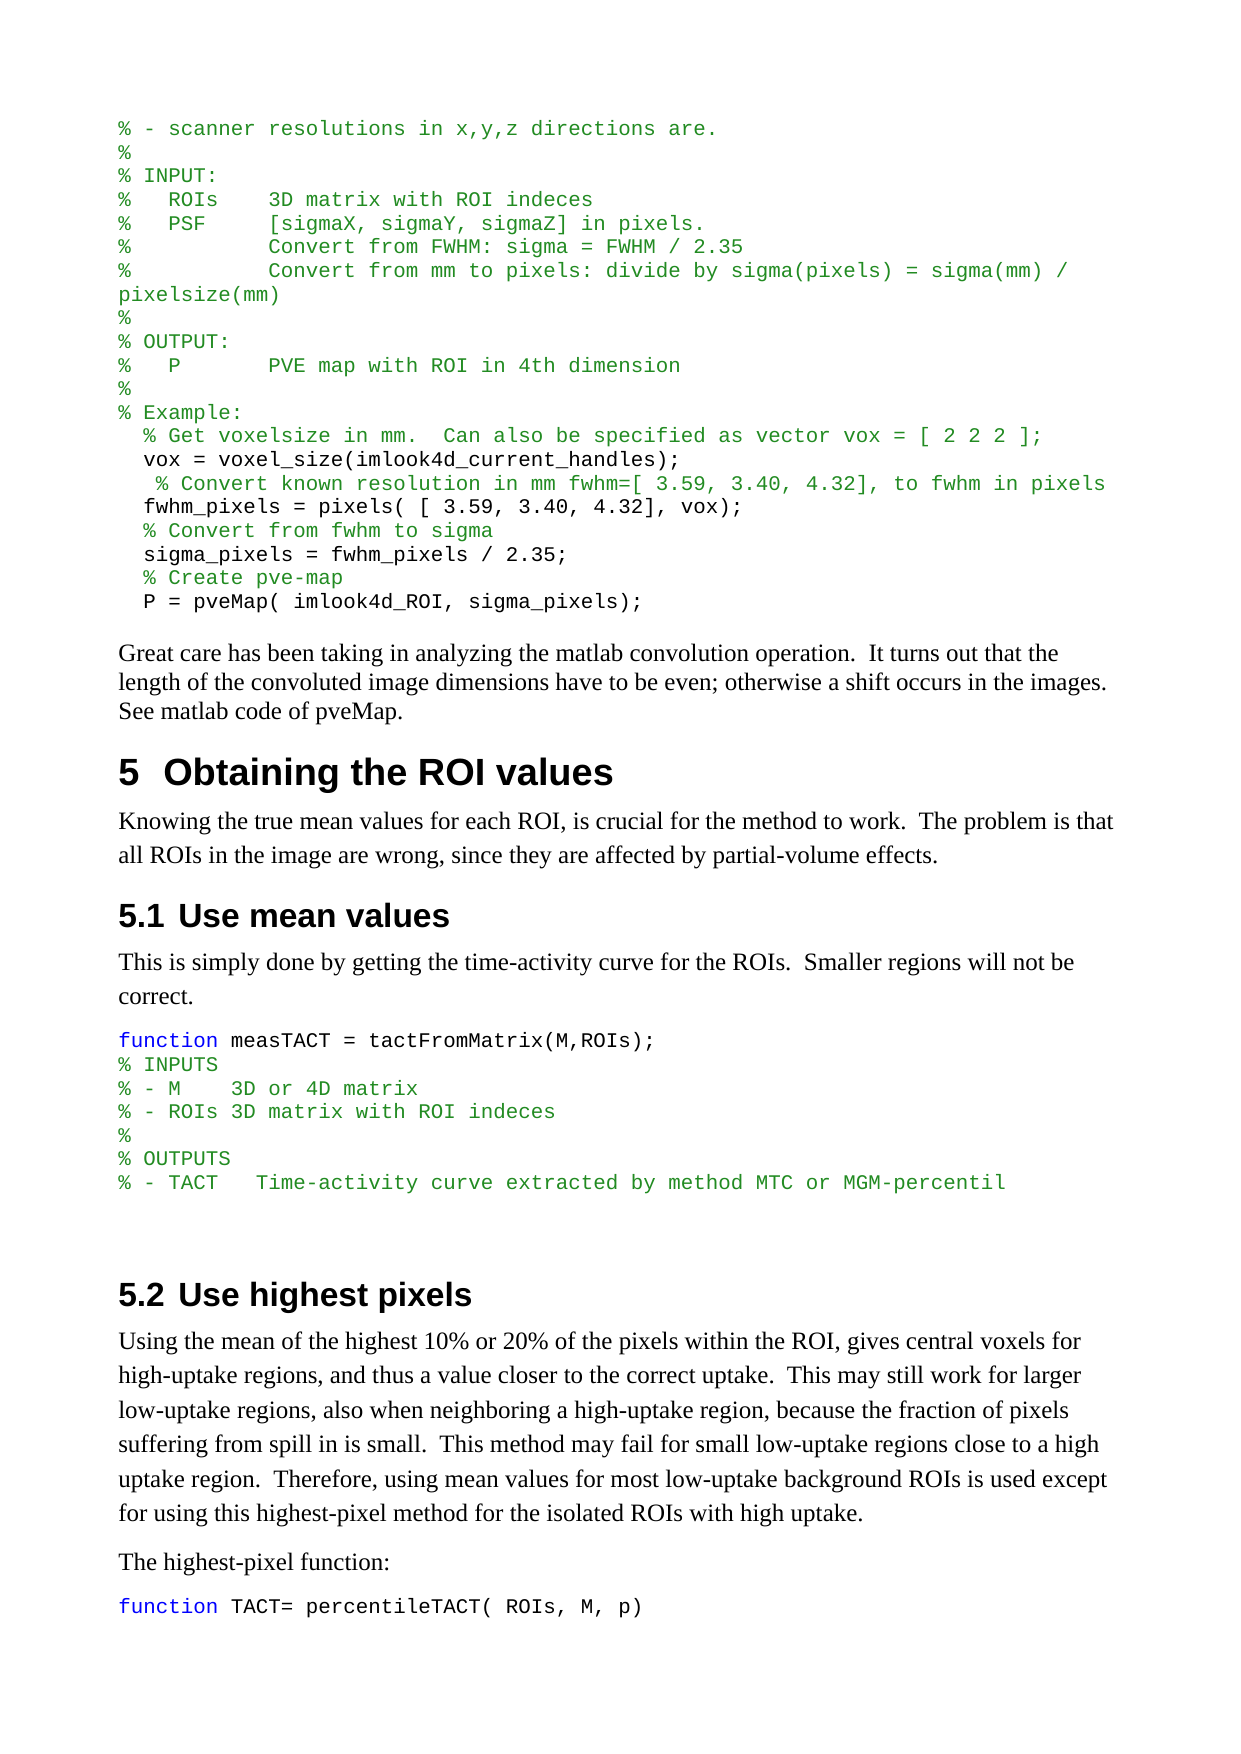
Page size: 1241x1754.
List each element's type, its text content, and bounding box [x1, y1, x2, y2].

text The highest-pixel function: [118, 1547, 1122, 1576]
text % OUTPUT: [118, 331, 1122, 354]
text % INPUTS [118, 1054, 1122, 1077]
text % P PVE map with ROI in 4th dimension [118, 354, 1122, 378]
text % - scanner resolutions in x,y,z directions are. [118, 118, 1122, 142]
text % Convert from FWHM: sigma = FWHM / 2.35 [118, 236, 1122, 260]
text Using the mean of the highest 10% or 20% of the pixels within the ROI, gives central voxels for high-uptake regions, and thus a value closer to the correct uptake. This may still work for larger low-uptake regions, also when neighboring a high-uptake region, because the fraction of pixels suffering from spill in is small. This method may fail for small low-uptake regions close to a high uptake region. Therefore, using mean values for most low-uptake background ROIs is used except for using this highest-pixel method for the isolated ROIs with high uptake. [118, 1326, 1122, 1527]
text % PSF [sigmaX, sigmaY, sigmaZ] in pixels. [118, 213, 1122, 236]
text P = pveMap( imlook4d_ROI, sigma_pixels); [118, 591, 1122, 615]
subtitle Obtaining the ROI values [118, 749, 1122, 793]
text vox = voxel_size(imlook4d_current_handles); [118, 449, 1122, 473]
text Great care has been taking in analyzing the matlab convolution operation. It turns out that the length of the convoluted image dimensions have to be even; otherwise a shift occurs in the images. See matlab code of pveMap. [118, 638, 1122, 724]
text % INPUT: [118, 165, 1122, 189]
text % Create pve-map [118, 567, 1122, 591]
text % - ROIs 3D matrix with ROI indeces [118, 1101, 1122, 1125]
text % Convert from mm to pixels: divide by sigma(pixels) = sigma(mm) / pixelsize(mm) [118, 260, 1122, 307]
text % [118, 307, 1122, 331]
text Knowing the true mean values for each ROI, is crucial for the method to work. The problem is that all ROIs in the image are wrong, since they are affected by partial-volume effects. [118, 806, 1122, 869]
text This is simply done by getting the time-activity curve for the ROIs. Smaller regions will not be correct. [118, 947, 1122, 1010]
text % - TACT Time-activity curve extracted by method MTC or MGM-percentil [118, 1172, 1122, 1196]
text % Get voxelsize in mm. Can also be specified as vector vox = [ 2 2 2 ]; [118, 426, 1122, 449]
text sigma_pixels = fwhm_pixels / 2.35; [118, 544, 1122, 567]
text % OUTPUTS [118, 1148, 1122, 1172]
subtitle Use mean values [118, 896, 1122, 934]
subtitle Use highest pixels [118, 1275, 1122, 1313]
text % [118, 142, 1122, 165]
text % Convert from fwhm to sigma [118, 520, 1122, 544]
text % - M 3D or 4D matrix [118, 1077, 1122, 1101]
text function measTACT = tactFromMatrix(M,ROIs); [118, 1030, 1122, 1054]
text % ROIs 3D matrix with ROI indeces [118, 189, 1122, 213]
text function TACT= percentileTACT( ROIs, M, p) [118, 1596, 1122, 1620]
text % Convert known resolution in mm fwhm=[ 3.59, 3.40, 4.32], to fwhm in pixels [118, 473, 1122, 496]
text % [118, 1125, 1122, 1148]
text % [118, 378, 1122, 402]
text fwhm_pixels = pixels( [ 3.59, 3.40, 4.32], vox); [118, 496, 1122, 520]
text % Example: [118, 402, 1122, 426]
